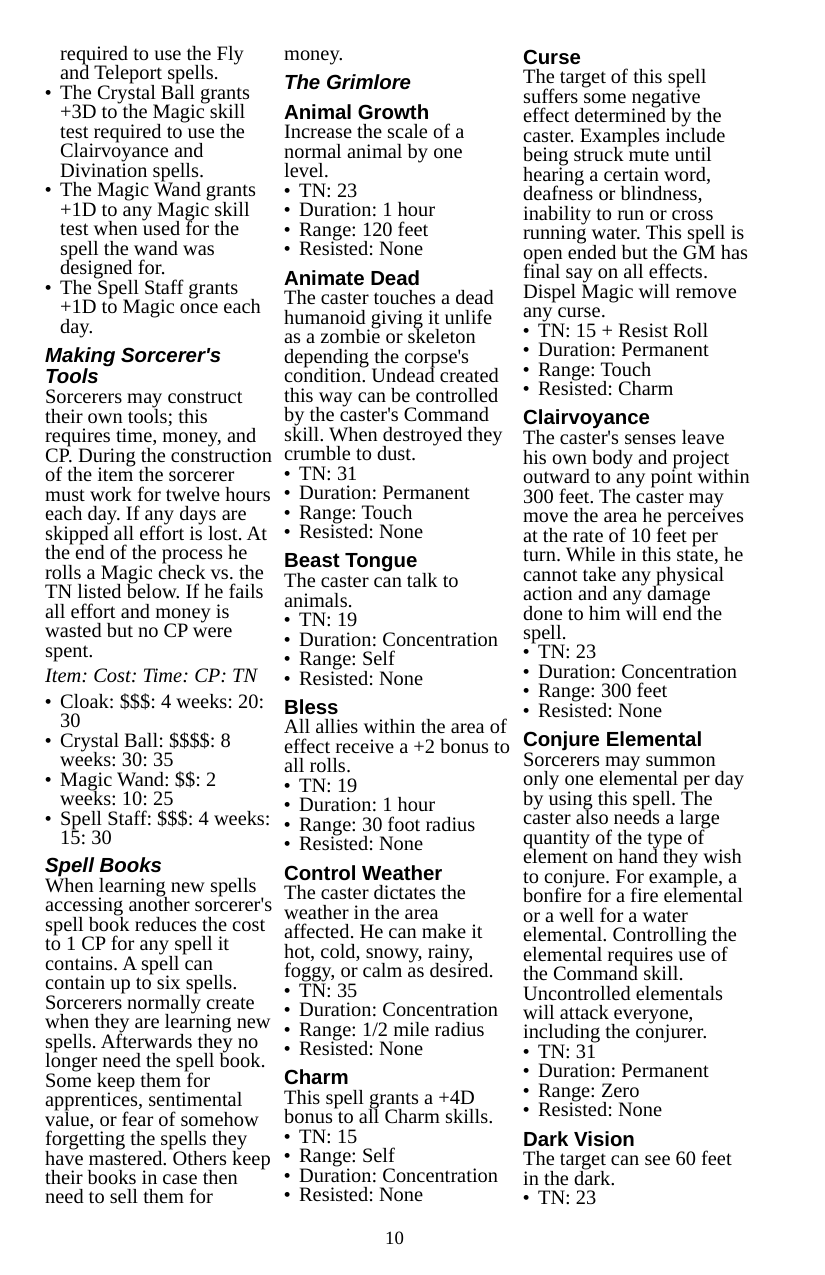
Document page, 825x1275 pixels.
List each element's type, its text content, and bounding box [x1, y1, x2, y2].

subtitle Bless [284, 695, 511, 718]
list TN: 35 [284, 982, 511, 1001]
text Sorcerers may summon only one elemental per day by using this spell. The caster also needs a large quantity of the type of element on hand they wish to conjure. For example, a bonfire for a fire elemental or a well for a water elemental. Controlling the elemental requires use of the Command skill. Uncontrolled elementals will attack everyone, including the conjurer. [523, 751, 750, 1043]
list The Crystal Ball grants +3D to the Magic skill test required to use the Clairvoyance and Divination spells. [45, 84, 272, 181]
text The target of this spell suffers some negative effect determined by the caster. Examples include being struck mute until hearing a certain word, deafness or blindness, inability to run or cross running water. This spell is open ended but the GM has final say on all effects. Dispel Magic will remove any curse. [523, 68, 750, 322]
text The caster's senses leave his own body and project outward to any point within 300 feet. The caster may move the area he perceives at the rate of 10 feet per turn. While in this state, he cannot take any physical action and any damage done to him will end the spell. [523, 429, 750, 643]
list TN: 19 [284, 777, 511, 796]
list Range: 300 feet [523, 682, 750, 702]
text When learning new spells accessing another sorcerer's spell book reduces the cost to 1 CP for any spell it contains. A spell can contain up to six spells. Sorcerers normally create when they are learning new spells. Afterwards they no longer need the spell book. Some keep them for apprentices, sentimental value, or fear of somehow forgetting the spells they have mastered. Others keep their books in case then need to sell them for [45, 877, 272, 1208]
subtitle Control Weather [284, 861, 511, 884]
list Resisted: None [284, 669, 511, 689]
subtitle Conjure Elemental [523, 727, 750, 751]
text The caster dictates the weather in the area affected. He can make it hot, cold, snowy, rainy, foggy, or calm as desired. [284, 884, 511, 982]
subtitle Clairvoyance [523, 406, 750, 429]
subtitle Dark Vision [523, 1127, 750, 1150]
text money. [284, 45, 511, 64]
text This spell grants a +4D bonus to all Charm skills. [284, 1089, 511, 1128]
list TN: 19 [284, 611, 511, 630]
subtitle Curse [523, 45, 750, 68]
list TN: 31 [284, 464, 511, 484]
text The caster touches a dead humanoid giving it unlife as a zombie or skeleton depending the corpse's condition. Undead created this way can be controlled by the caster's Command skill. When destroyed they crumble to dust. [284, 289, 511, 464]
list Range: 30 foot radius [284, 816, 511, 835]
list required to use the Fly and Teleport spells. [45, 45, 272, 84]
list The Spell Staff grants +1D to Magic once each day. [45, 279, 272, 337]
list Range: 1/2 mile radius [284, 1021, 511, 1040]
text Increase the scale of a normal animal by one level. [284, 123, 511, 182]
list Duration: Concentration [523, 663, 750, 682]
list Resisted: None [284, 1186, 511, 1206]
list TN: 31 [523, 1043, 750, 1062]
text Sorcerers may construct their own tools; this requires time, money, and CP. During the construction of the item the sorcerer must work for twelve hours each day. If any days are skipped all effort is lost. At the end of the process he rolls a Magic check vs. the TN listed below. If he fails all effort and money is wasted but no CP were spent. [45, 388, 272, 661]
list Range: Touch [523, 361, 750, 380]
subtitle The Grimlore [284, 71, 511, 94]
list Duration: Permanent [284, 484, 511, 503]
text All allies within the area of effect receive a +2 bonus to all rolls. [284, 718, 511, 777]
list TN: 15 + Resist Roll [523, 322, 750, 341]
list Range: Touch [284, 503, 511, 523]
list Range: Self [284, 1147, 511, 1167]
subtitle Animate Dead [284, 266, 511, 289]
text The target can see 60 feet in the dark. [523, 1150, 750, 1189]
list Duration: Permanent [523, 1062, 750, 1082]
text Item: Cost: Time: CP: TN [45, 667, 272, 686]
list Resisted: Charm [523, 380, 750, 399]
list The Magic Wand grants +1D to any Magic skill test when used for the spell the wand was designed for. [45, 181, 272, 279]
list Duration: 1 hour [284, 201, 511, 221]
list Duration: 1 hour [284, 796, 511, 816]
list Resisted: None [523, 702, 750, 721]
subtitle Spell Books [45, 857, 272, 877]
list Magic Wand: $$: 2 weeks: 10: 25 [45, 770, 272, 809]
list Resisted: None [284, 523, 511, 542]
list Duration: Concentration [284, 630, 511, 650]
list Resisted: None [284, 240, 511, 260]
list Resisted: None [284, 835, 511, 855]
subtitle Beast Tongue [284, 548, 511, 572]
list Duration: Concentration [284, 1001, 511, 1021]
list Range: Self [284, 650, 511, 669]
list Resisted: None [523, 1101, 750, 1121]
list TN: 23 [523, 1189, 750, 1209]
list TN: 15 [284, 1128, 511, 1147]
list Crystal Ball: $$$$: 8 weeks: 30: 35 [45, 731, 272, 770]
list Duration: Concentration [284, 1167, 511, 1186]
list Resisted: None [284, 1040, 511, 1059]
subtitle Making Sorcerer's Tools [45, 346, 272, 388]
subtitle Animal Growth [284, 100, 511, 123]
list TN: 23 [523, 643, 750, 663]
list Range: Zero [523, 1082, 750, 1101]
list Spell Staff: $$$: 4 weeks: 15: 30 [45, 809, 272, 848]
list Duration: Permanent [523, 341, 750, 361]
list Cloak: $$$: 4 weeks: 20: 30 [45, 692, 272, 731]
text The caster can talk to animals. [284, 572, 511, 611]
subtitle Charm [284, 1066, 511, 1089]
list TN: 23 [284, 182, 511, 201]
list Range: 120 feet [284, 221, 511, 240]
